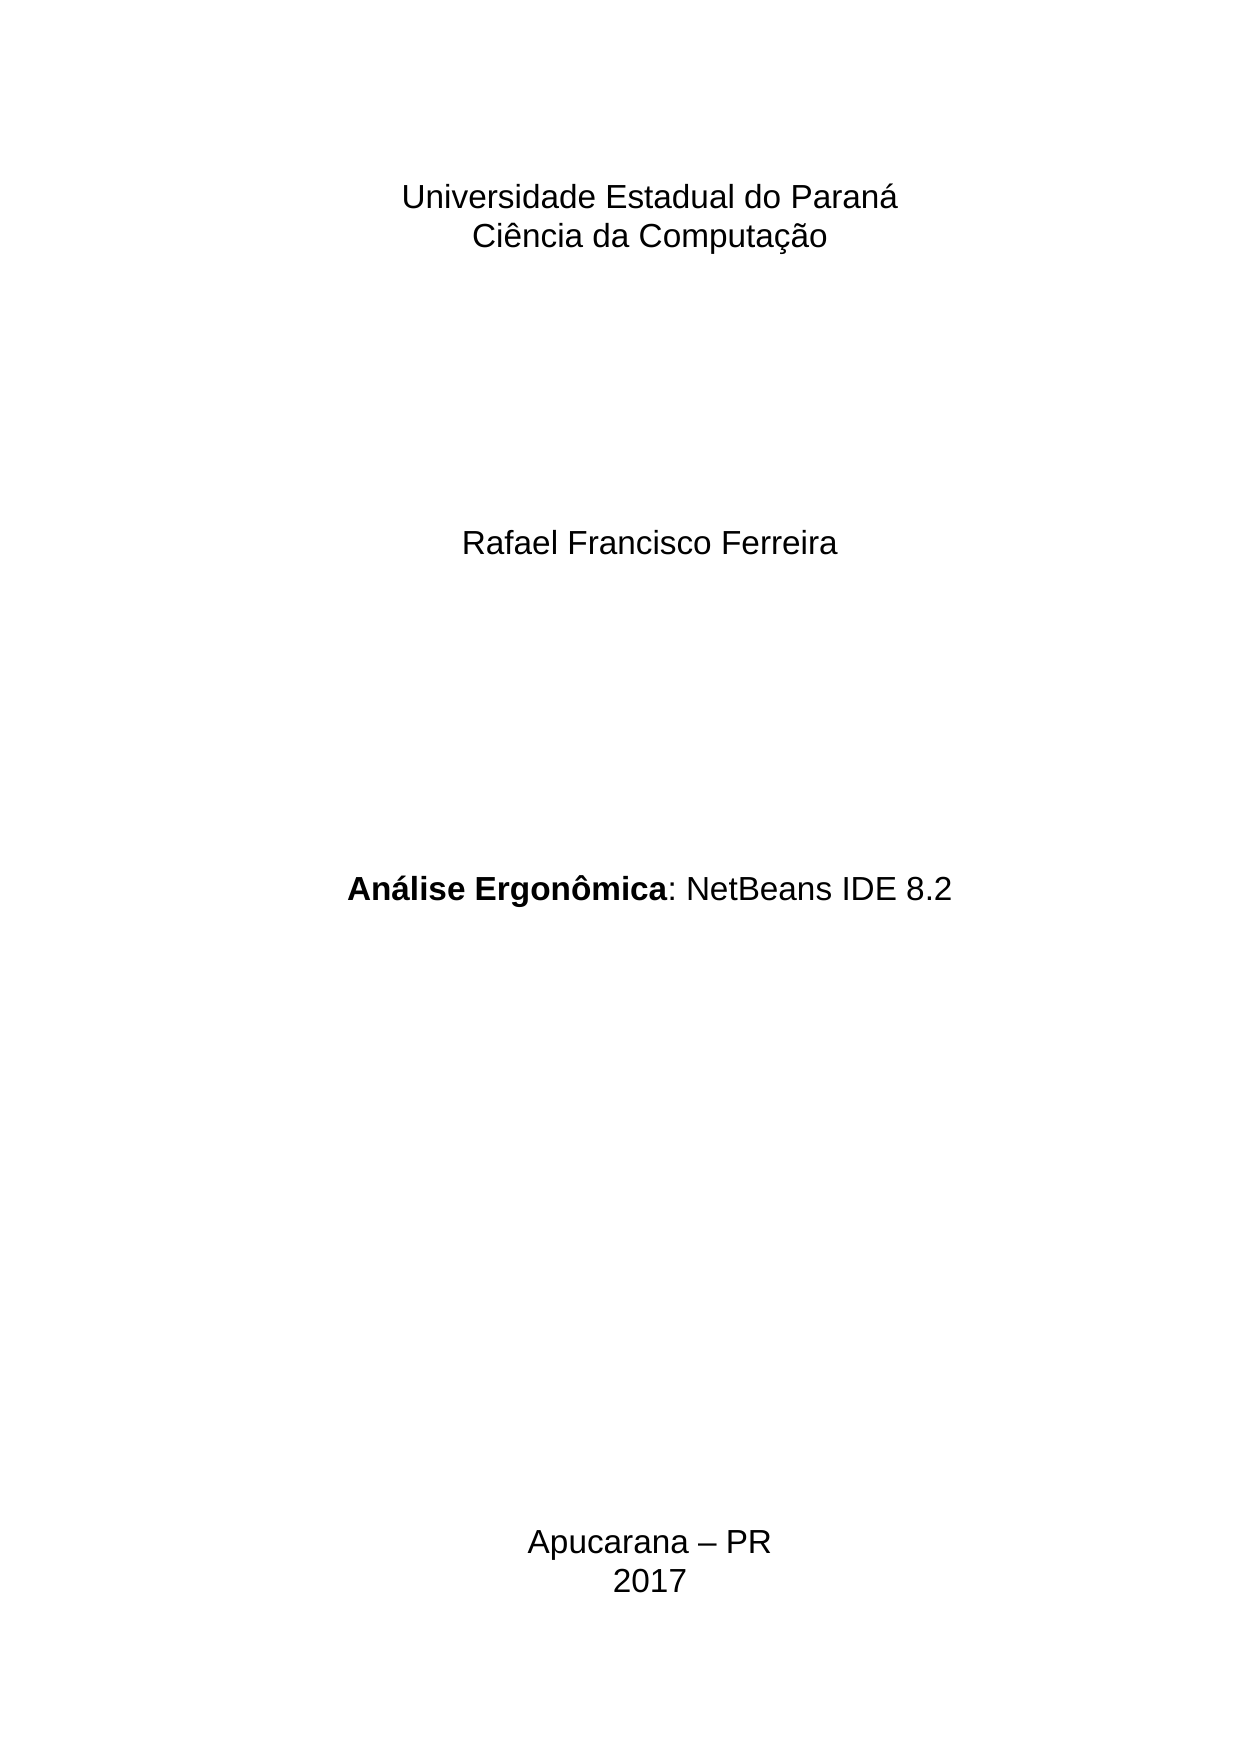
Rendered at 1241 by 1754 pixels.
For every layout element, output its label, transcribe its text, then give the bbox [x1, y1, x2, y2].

text Ciência da Computação [177, 216, 1122, 254]
text 2017 [177, 1561, 1122, 1599]
text Universidade Estadual do Paraná [177, 177, 1122, 216]
text Apucarana – PR [177, 1522, 1122, 1561]
text Rafael Francisco Ferreira [177, 523, 1122, 562]
text Análise Ergonômica: NetBeans IDE 8.2 [177, 869, 1122, 907]
